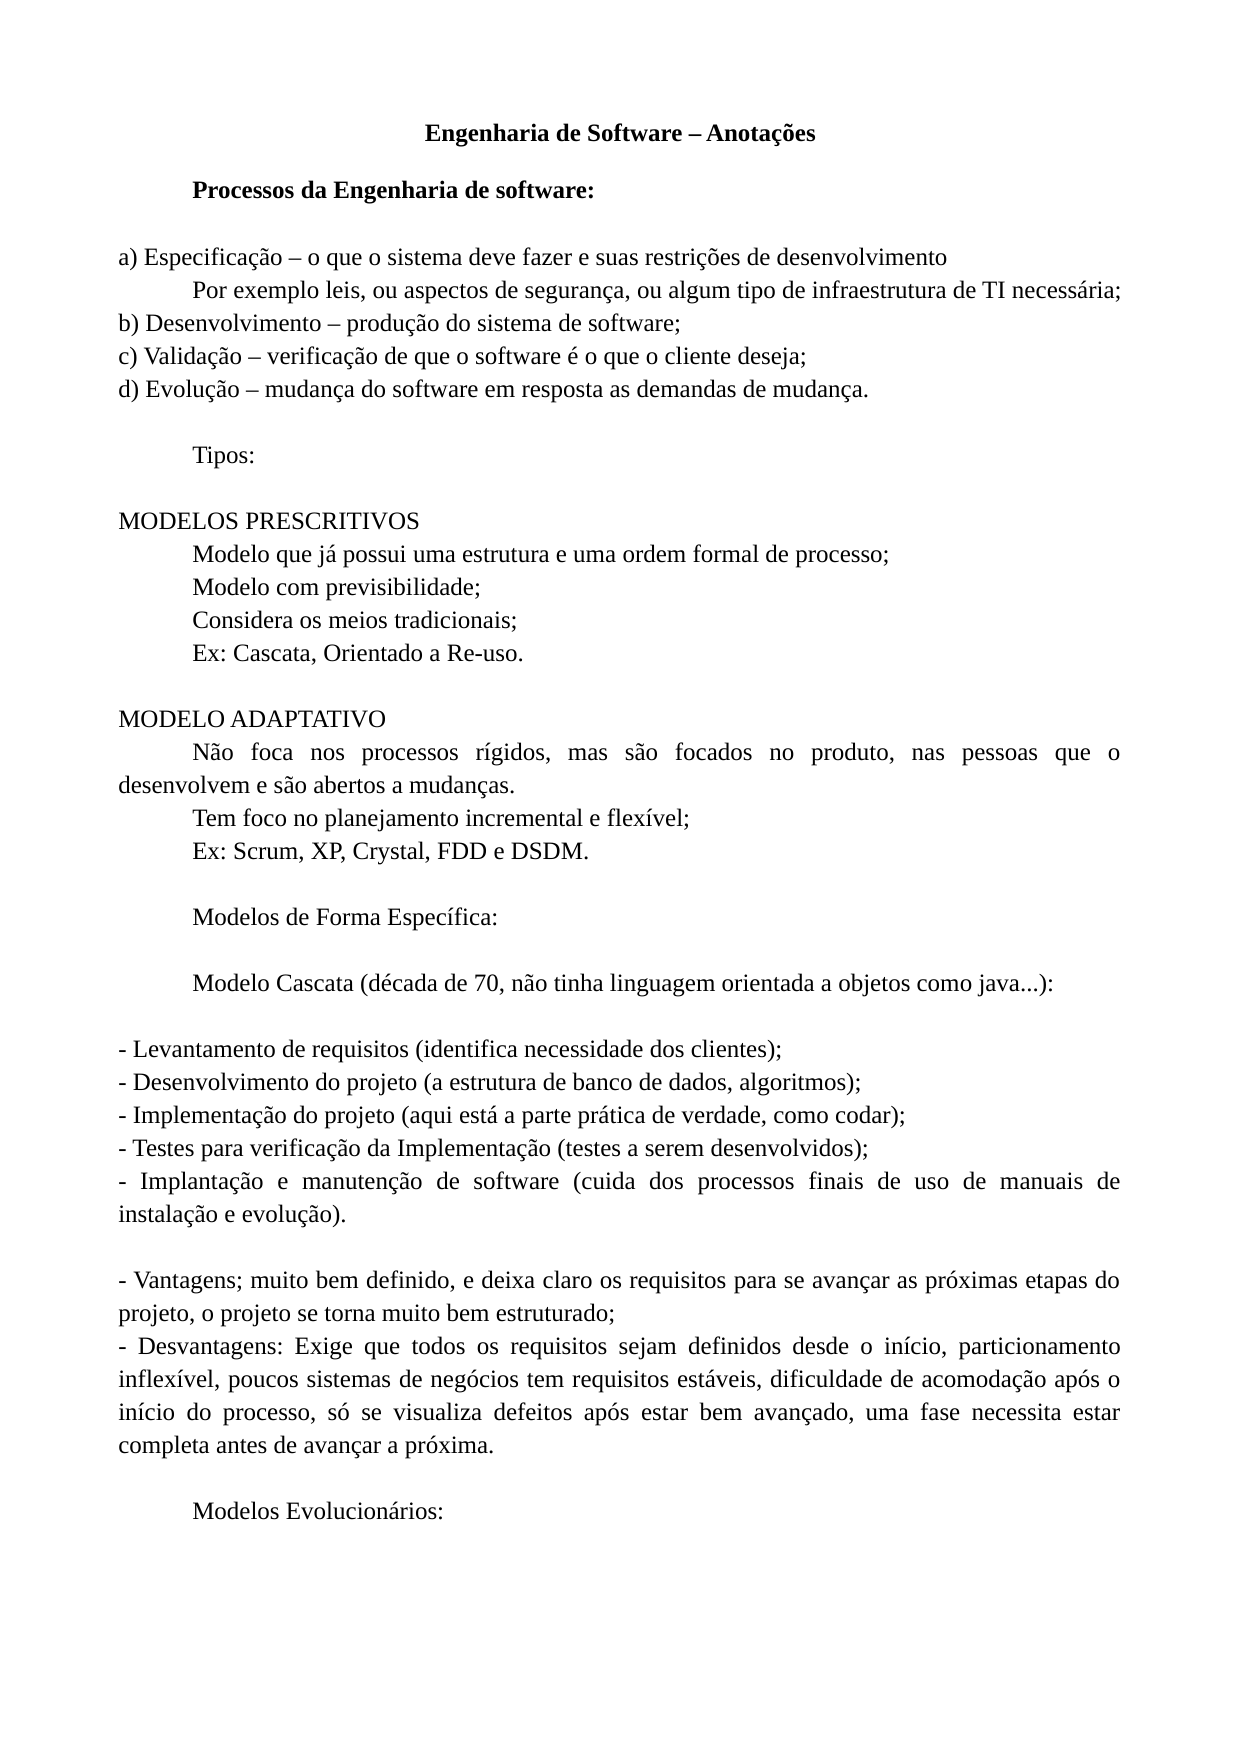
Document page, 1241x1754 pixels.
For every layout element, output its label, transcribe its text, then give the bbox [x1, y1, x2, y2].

text Tipos: [118, 440, 1122, 468]
text - Desenvolvimento do projeto (a estrutura de banco de dados, algoritmos); [118, 1067, 1122, 1096]
text b) Desenvolvimento – produção do sistema de software; [118, 308, 1122, 336]
text MODELO ADAPTATIVO [118, 704, 1122, 733]
text - Implantação e manutenção de software (cuida dos processos finais de uso de manuais de instalação e evolução). [118, 1166, 1122, 1228]
text Modelos Evolucionários: [118, 1496, 1122, 1525]
text d) Evolução – mudança do software em resposta as demandas de mudança. [118, 374, 1122, 402]
text MODELOS PRESCRITIVOS [118, 506, 1122, 534]
text - Testes para verificação da Implementação (testes a serem desenvolvidos); [118, 1133, 1122, 1162]
text - Levantamento de requisitos (identifica necessidade dos clientes); [118, 1034, 1122, 1063]
text Por exemplo leis, ou aspectos de segurança, ou algum tipo de infraestrutura de TI necessária; [118, 275, 1122, 303]
text Ex: Cascata, Orientado a Re-uso. [118, 638, 1122, 667]
text a) Especificação – o que o sistema deve fazer e suas restrições de desenvolvimento [118, 242, 1122, 270]
text Ex: Scrum, XP, Crystal, FDD e DSDM. [118, 836, 1122, 865]
text - Desvantagens: Exige que todos os requisitos sejam definidos desde o início, particionamento inflexível, poucos sistemas de negócios tem requisitos estáveis, dificuldade de acomodação após o início do processo, só se visualiza defeitos após estar bem avançado, uma fase necessita estar completa antes de avançar a próxima. [118, 1331, 1122, 1459]
text Modelo com previsibilidade; [118, 572, 1122, 601]
text Modelo que já possui uma estrutura e uma ordem formal de processo; [118, 539, 1122, 568]
text Processos da Engenharia de software: [118, 176, 1122, 204]
text Modelo Cascata (década de 70, não tinha linguagem orientada a objetos como java...): [118, 968, 1122, 997]
text Modelos de Forma Específica: [118, 902, 1122, 931]
text - Implementação do projeto (aqui está a parte prática de verdade, como codar); [118, 1100, 1122, 1129]
text Considera os meios tradicionais; [118, 605, 1122, 634]
text Engenharia de Software – Anotações [118, 118, 1122, 147]
text Não foca nos processos rígidos, mas são focados no produto, nas pessoas que o desenvolvem e são abertos a mudanças. [118, 737, 1122, 799]
text Tem foco no planejamento incremental e flexível; [118, 803, 1122, 832]
text - Vantagens; muito bem definido, e deixa claro os requisitos para se avançar as próximas etapas do projeto, o projeto se torna muito bem estruturado; [118, 1265, 1122, 1327]
text c) Validação – verificação de que o software é o que o cliente deseja; [118, 341, 1122, 369]
